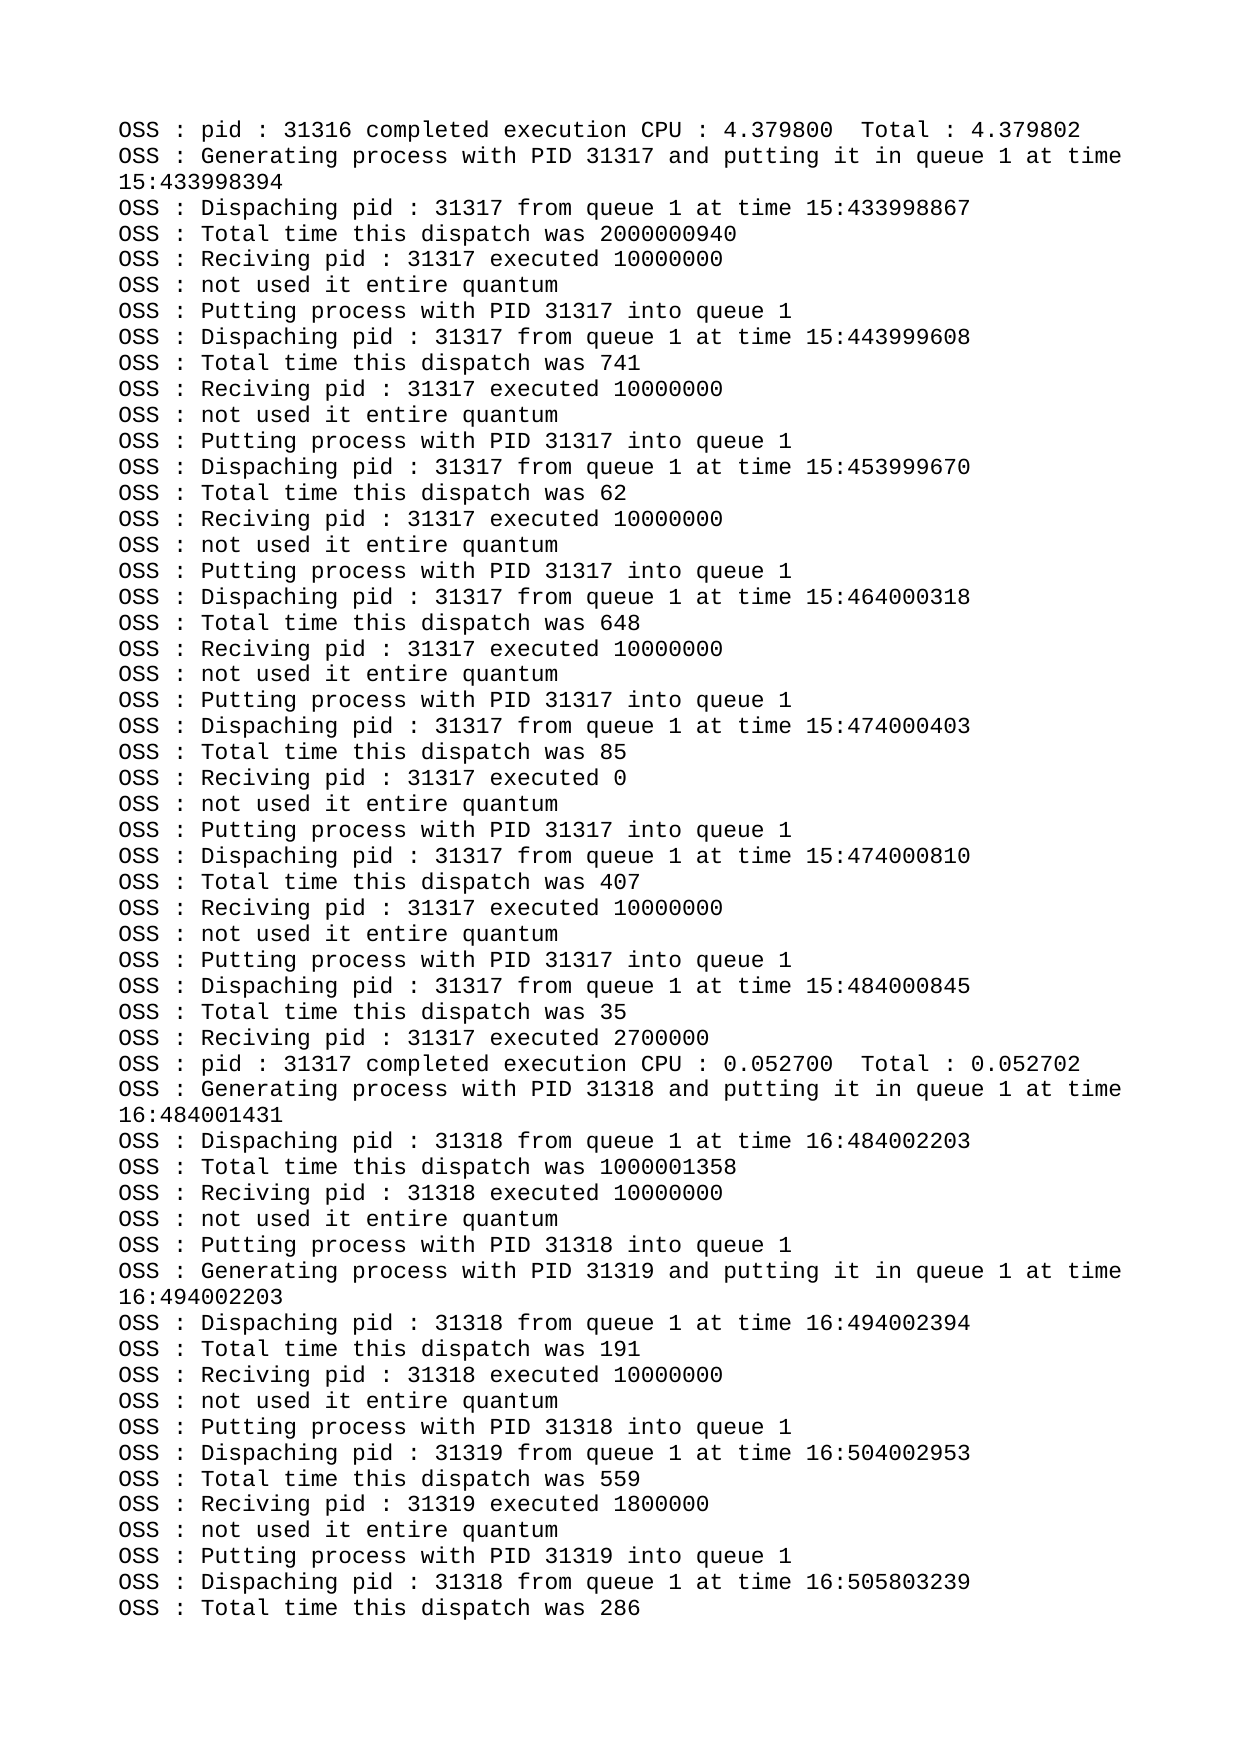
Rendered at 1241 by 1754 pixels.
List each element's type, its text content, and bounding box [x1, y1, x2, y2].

text OSS : Putting process with PID 31317 into queue 1 [118, 300, 1122, 326]
text OSS : Reciving pid : 31318 executed 10000000 [118, 1363, 1122, 1389]
text OSS : Putting process with PID 31319 into queue 1 [118, 1545, 1122, 1571]
text OSS : Dispaching pid : 31317 from queue 1 at time 15:453999670 [118, 455, 1122, 481]
text OSS : Putting process with PID 31317 into queue 1 [118, 818, 1122, 844]
text OSS : not used it entire quantum [118, 403, 1122, 429]
text OSS : not used it entire quantum [118, 533, 1122, 559]
text OSS : pid : 31317 completed execution CPU : 0.052700 Total : 0.052702 [118, 1052, 1122, 1078]
text OSS : Reciving pid : 31319 executed 1800000 [118, 1493, 1122, 1519]
text OSS : Dispaching pid : 31318 from queue 1 at time 16:484002203 [118, 1130, 1122, 1156]
text OSS : Total time this dispatch was 191 [118, 1337, 1122, 1363]
text OSS : Dispaching pid : 31318 from queue 1 at time 16:505803239 [118, 1571, 1122, 1597]
text OSS : Reciving pid : 31317 executed 10000000 [118, 637, 1122, 663]
text OSS : not used it entire quantum [118, 663, 1122, 689]
text OSS : Total time this dispatch was 741 [118, 352, 1122, 377]
text OSS : Dispaching pid : 31318 from queue 1 at time 16:494002394 [118, 1311, 1122, 1337]
text OSS : Dispaching pid : 31317 from queue 1 at time 15:443999608 [118, 326, 1122, 352]
text OSS : Putting process with PID 31317 into queue 1 [118, 429, 1122, 455]
text OSS : pid : 31316 completed execution CPU : 4.379800 Total : 4.379802 [118, 118, 1122, 144]
text OSS : Total time this dispatch was 35 [118, 1000, 1122, 1026]
text OSS : Total time this dispatch was 2000000940 [118, 222, 1122, 248]
text OSS : not used it entire quantum [118, 922, 1122, 948]
text OSS : Total time this dispatch was 1000001358 [118, 1156, 1122, 1182]
text OSS : Total time this dispatch was 85 [118, 741, 1122, 767]
text OSS : Dispaching pid : 31317 from queue 1 at time 15:464000318 [118, 585, 1122, 611]
text OSS : not used it entire quantum [118, 1207, 1122, 1233]
text OSS : Reciving pid : 31317 executed 10000000 [118, 248, 1122, 274]
text OSS : Reciving pid : 31318 executed 10000000 [118, 1182, 1122, 1207]
text OSS : Total time this dispatch was 286 [118, 1597, 1122, 1622]
text OSS : Dispaching pid : 31319 from queue 1 at time 16:504002953 [118, 1441, 1122, 1467]
text OSS : not used it entire quantum [118, 1519, 1122, 1545]
text OSS : Total time this dispatch was 62 [118, 481, 1122, 507]
text OSS : Generating process with PID 31317 and putting it in queue 1 at time 15:433998394 [118, 144, 1122, 196]
text OSS : not used it entire quantum [118, 792, 1122, 818]
text OSS : Putting process with PID 31317 into queue 1 [118, 559, 1122, 585]
text OSS : Putting process with PID 31318 into queue 1 [118, 1415, 1122, 1441]
text OSS : Dispaching pid : 31317 from queue 1 at time 15:484000845 [118, 974, 1122, 1000]
text OSS : Reciving pid : 31317 executed 0 [118, 767, 1122, 792]
text OSS : Total time this dispatch was 559 [118, 1467, 1122, 1493]
text OSS : Dispaching pid : 31317 from queue 1 at time 15:474000810 [118, 844, 1122, 870]
text OSS : Dispaching pid : 31317 from queue 1 at time 15:433998867 [118, 196, 1122, 222]
text OSS : Putting process with PID 31317 into queue 1 [118, 948, 1122, 974]
text OSS : Generating process with PID 31318 and putting it in queue 1 at time 16:484001431 [118, 1078, 1122, 1130]
text OSS : not used it entire quantum [118, 1389, 1122, 1415]
text OSS : not used it entire quantum [118, 274, 1122, 300]
text OSS : Dispaching pid : 31317 from queue 1 at time 15:474000403 [118, 715, 1122, 741]
text OSS : Reciving pid : 31317 executed 10000000 [118, 896, 1122, 922]
text OSS : Reciving pid : 31317 executed 10000000 [118, 377, 1122, 403]
text OSS : Reciving pid : 31317 executed 2700000 [118, 1026, 1122, 1052]
text OSS : Total time this dispatch was 648 [118, 611, 1122, 637]
text OSS : Generating process with PID 31319 and putting it in queue 1 at time 16:494002203 [118, 1259, 1122, 1311]
text OSS : Putting process with PID 31318 into queue 1 [118, 1233, 1122, 1259]
text OSS : Reciving pid : 31317 executed 10000000 [118, 507, 1122, 533]
text OSS : Total time this dispatch was 407 [118, 870, 1122, 896]
text OSS : Putting process with PID 31317 into queue 1 [118, 689, 1122, 715]
